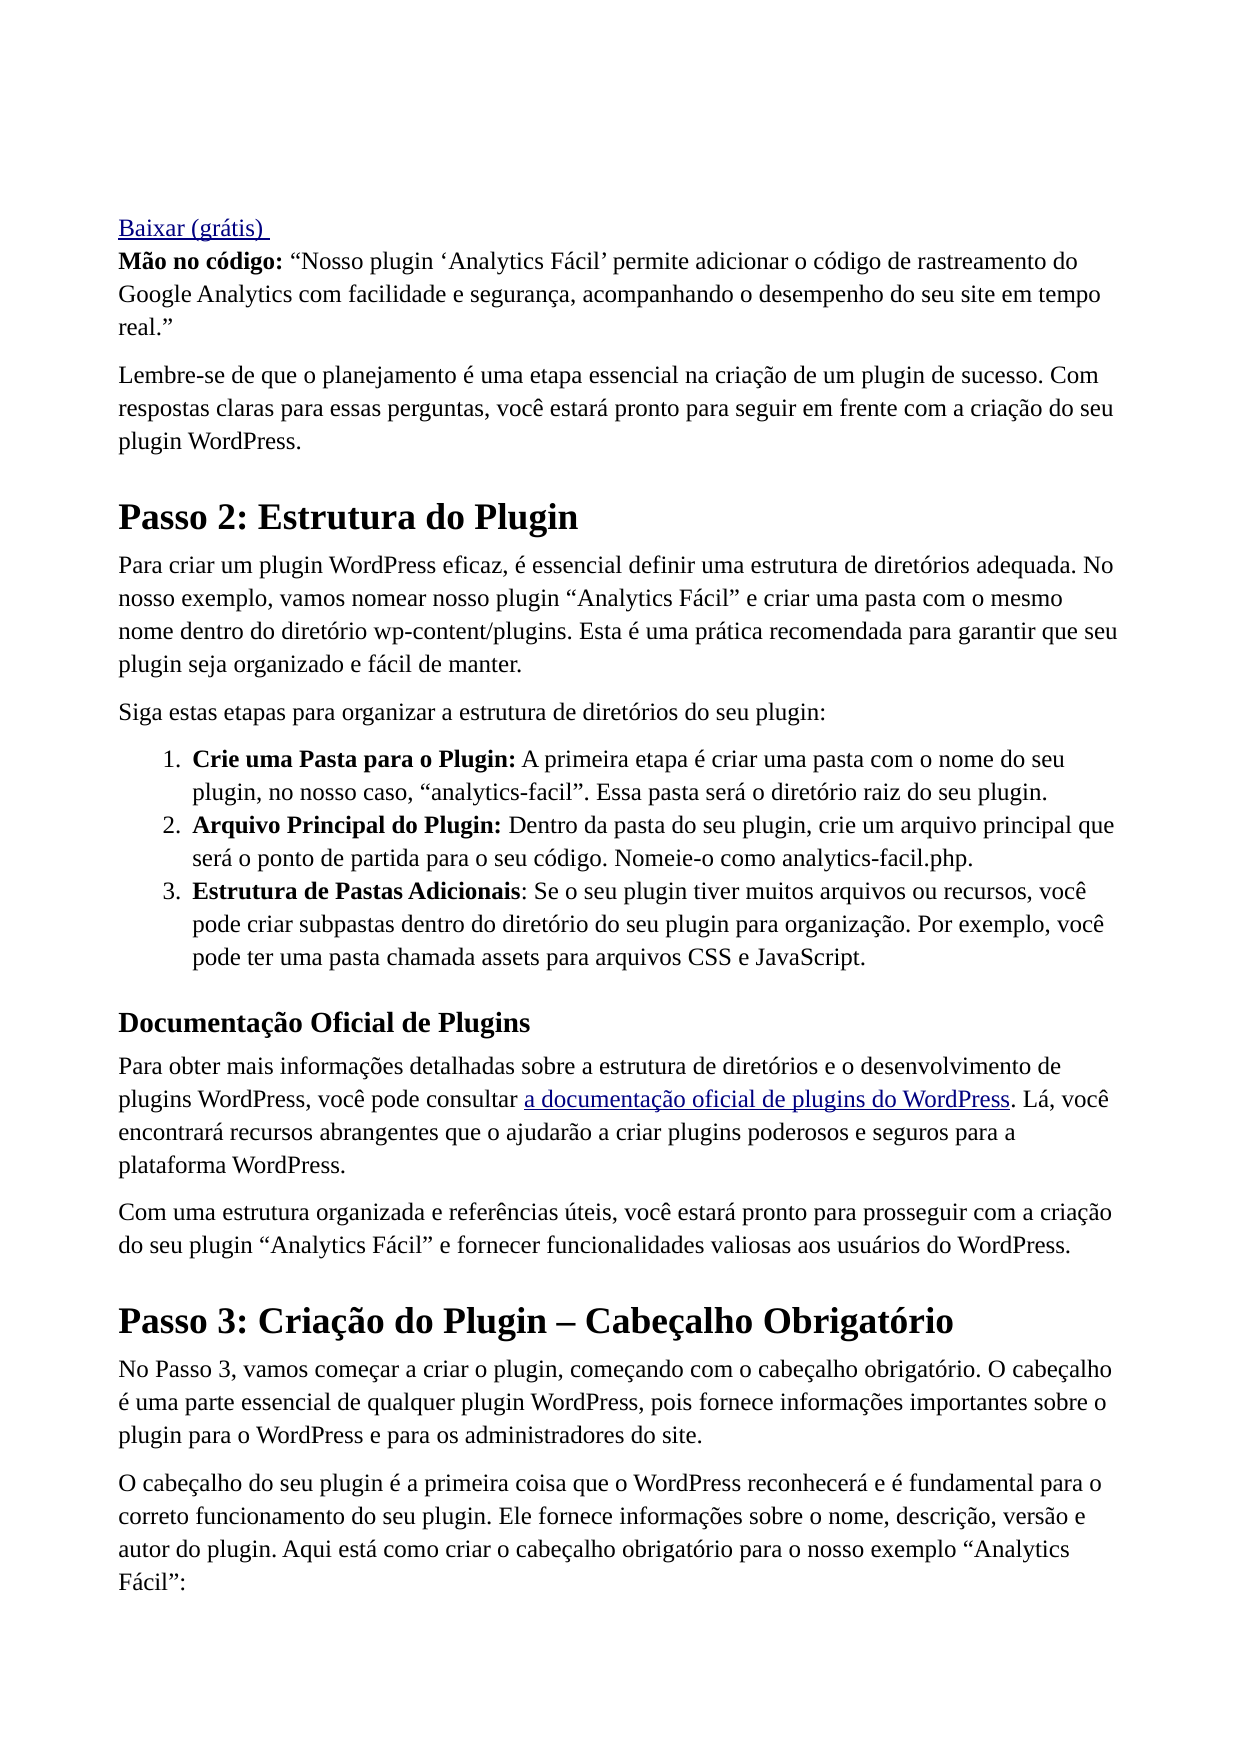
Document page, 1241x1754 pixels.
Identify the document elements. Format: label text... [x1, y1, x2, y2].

text Lembre-se de que o planejamento é uma etapa essencial na criação de um plugin de sucesso. Com respostas claras para essas perguntas, você estará pronto para seguir em frente com a criação do seu plugin WordPress. [118, 360, 1122, 455]
list Estrutura de Pastas Adicionais: Se o seu plugin tiver muitos arquivos ou recursos, você pode criar subpastas dentro do diretório do seu plugin para organização. Por exemplo, você pode ter uma pasta chamada assets para arquivos CSS e JavaScript. [162, 876, 1122, 971]
text Com uma estrutura organizada e referências úteis, você estará pronto para prosseguir com a criação do seu plugin “Analytics Fácil” e fornecer funcionalidades valiosas aos usuários do WordPress. [118, 1197, 1122, 1259]
text Para obter mais informações detalhadas sobre a estrutura de diretórios e o desenvolvimento de plugins WordPress, você pode consultar a documentação oficial de plugins do WordPress. Lá, você encontrará recursos abrangentes que o ajudarão a criar plugins poderosos e seguros para a plataforma WordPress. [118, 1051, 1122, 1178]
subtitle Documentação Oficial de Plugins [118, 1005, 1122, 1038]
text O cabeçalho do seu plugin é a primeira coisa que o WordPress reconhecerá e é fundamental para o correto funcionamento do seu plugin. Ele fornece informações sobre o nome, descrição, versão e autor do plugin. Aqui está como criar o cabeçalho obrigatório para o nosso exemplo “Analytics Fácil”: [118, 1468, 1122, 1596]
subtitle Passo 3: Criação do Plugin – Cabeçalho Obrigatório [118, 1299, 1122, 1342]
text No Passo 3, vamos começar a criar o plugin, começando com o cabeçalho obrigatório. O cabeçalho é uma parte essencial de qualquer plugin WordPress, pois fornece informações importantes sobre o plugin para o WordPress e para os administradores do site. [118, 1354, 1122, 1449]
subtitle Passo 2: Estrutura do Plugin [118, 494, 1122, 538]
text Para criar um plugin WordPress eficaz, é essencial definir uma estrutura de diretórios adequada. No nosso exemplo, vamos nomear nosso plugin “Analytics Fácil” e criar uma pasta com o mesmo nome dentro do diretório wp-content/plugins. Esta é uma prática recomendada para garantir que seu plugin seja organizado e fácil de manter. [118, 550, 1122, 678]
list Arquivo Principal do Plugin: Dentro da pasta do seu plugin, crie um arquivo principal que será o ponto de partida para o seu código. Nomeie-o como analytics-facil.php. [162, 810, 1122, 872]
list Crie uma Pasta para o Plugin: A primeira etapa é criar uma pasta com o nome do seu plugin, no nosso caso, “analytics-facil”. Essa pasta será o diretório raiz do seu plugin. [162, 744, 1122, 806]
text Siga estas etapas para organizar a estrutura de diretórios do seu plugin: [118, 697, 1122, 726]
text Mão no código: “Nosso plugin ‘Analytics Fácil’ permite adicionar o código de rastreamento do Google Analytics com facilidade e segurança, acompanhando o desempenho do seu site em tempo real.” [118, 246, 1122, 341]
text Baixar (grátis) [118, 213, 1122, 242]
